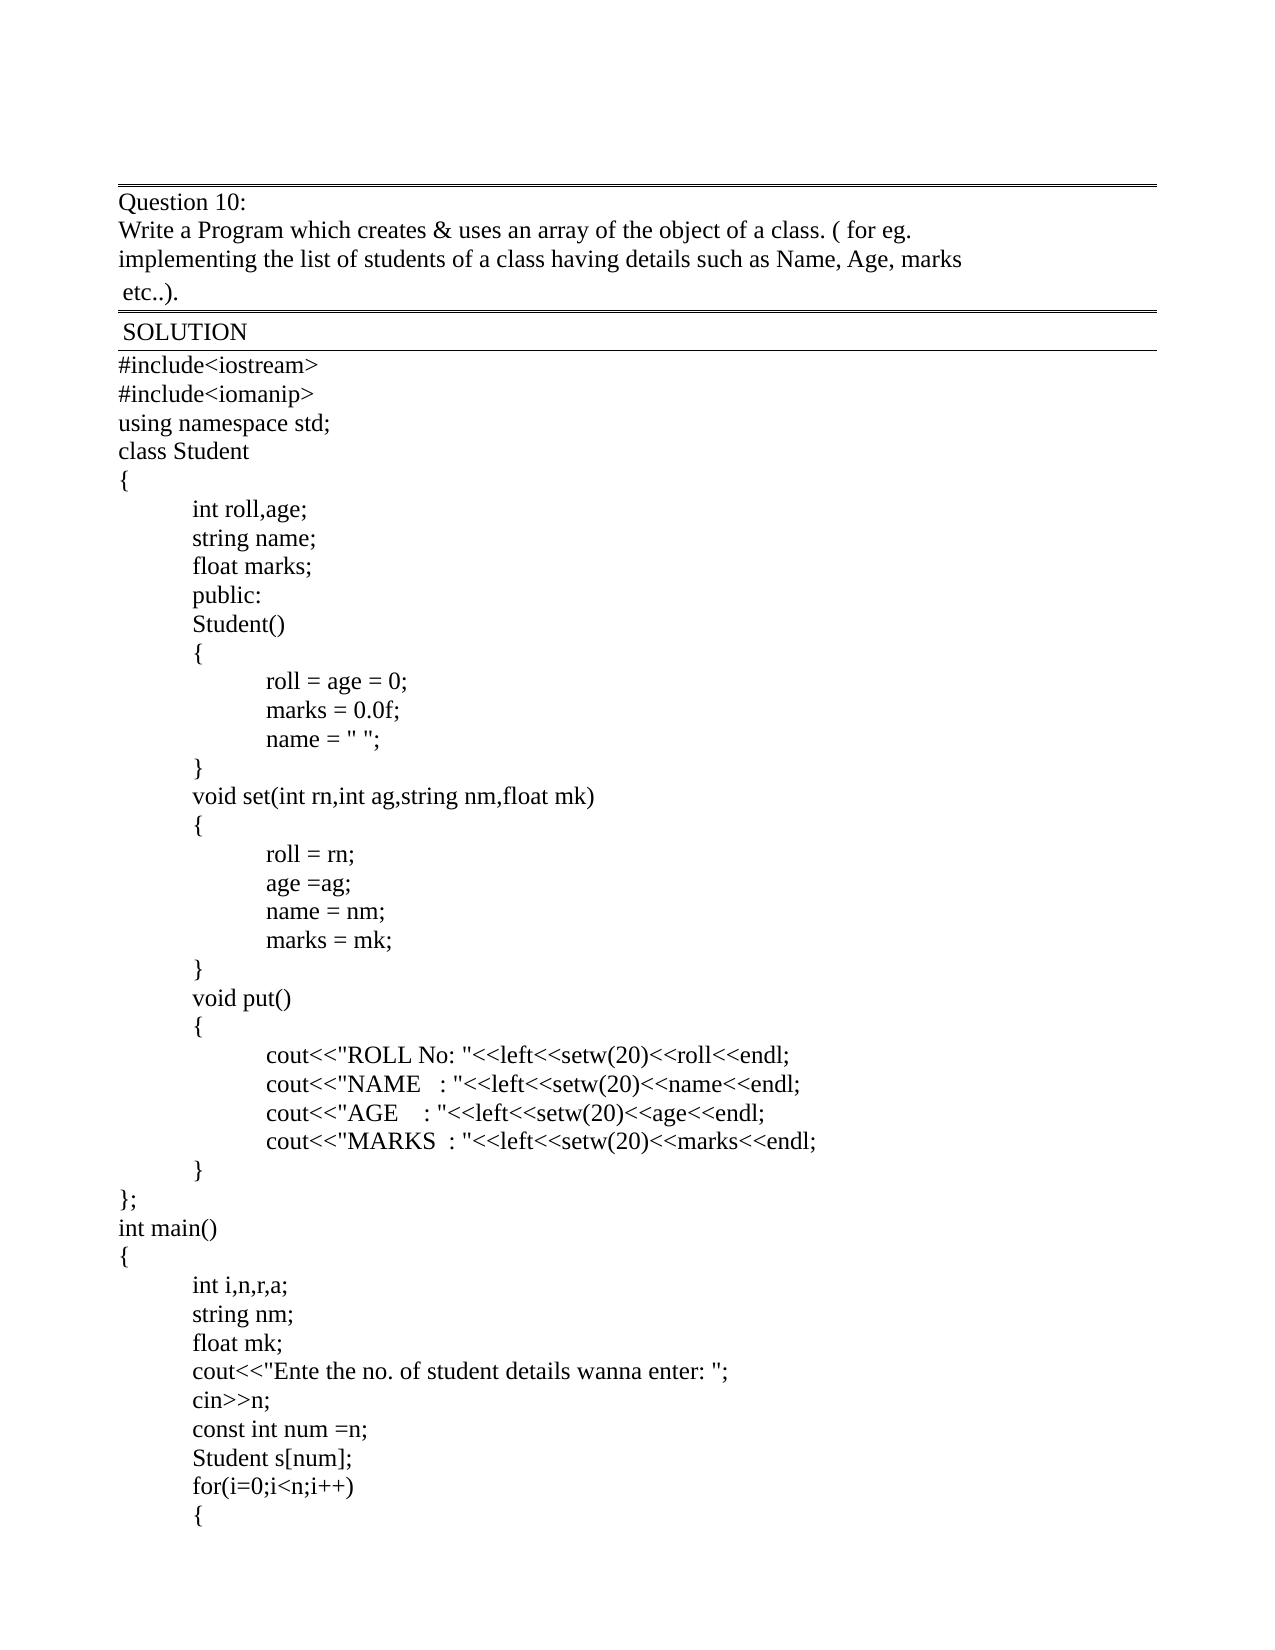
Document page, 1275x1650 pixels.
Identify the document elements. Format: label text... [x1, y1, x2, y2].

text cout<<"MARKS : "<<left<<setw(20)<<marks<<endl; [118, 1126, 1157, 1155]
text { [118, 1241, 1157, 1270]
text name = nm; [118, 896, 1157, 925]
text void put() [118, 983, 1157, 1011]
text }; [118, 1184, 1157, 1213]
text int main() [118, 1213, 1157, 1241]
text const int num =n; [118, 1414, 1157, 1443]
text #include<iomanip> [118, 379, 1157, 408]
text cin>>n; [118, 1385, 1157, 1414]
text int roll,age; [118, 494, 1157, 523]
text age =ag; [118, 868, 1157, 896]
text void set(int rn,int ag,string nm,float mk) [118, 781, 1157, 810]
text } [118, 1155, 1157, 1184]
text marks = mk; [118, 925, 1157, 954]
text public: [118, 580, 1157, 609]
text #include<iostream> [118, 351, 1157, 379]
text cout<<"AGE : "<<left<<setw(20)<<age<<endl; [118, 1098, 1157, 1126]
text float mk; [118, 1328, 1157, 1356]
text etc..). [118, 273, 1157, 310]
text { [118, 638, 1157, 666]
text string name; [118, 523, 1157, 551]
text int i,n,r,a; [118, 1270, 1157, 1299]
text cout<<"NAME : "<<left<<setw(20)<<name<<endl; [118, 1069, 1157, 1098]
text roll = age = 0; [118, 666, 1157, 695]
text } [118, 753, 1157, 781]
text using namespace std; [118, 408, 1157, 436]
text for(i=0;i<n;i++) [118, 1471, 1157, 1500]
text cout<<"Ente the no. of student details wanna enter: "; [118, 1356, 1157, 1385]
text implementing the list of students of a class having details such as Name, Age, marks [118, 244, 1157, 273]
text } [118, 954, 1157, 983]
text { [118, 465, 1157, 494]
text Question 10: [118, 187, 1157, 215]
text Student() [118, 609, 1157, 638]
text roll = rn; [118, 839, 1157, 868]
text string nm; [118, 1299, 1157, 1328]
text cout<<"ROLL No: "<<left<<setw(20)<<roll<<endl; [118, 1040, 1157, 1069]
text Student s[num]; [118, 1443, 1157, 1471]
text marks = 0.0f; [118, 695, 1157, 724]
text { [118, 1011, 1157, 1040]
text class Student [118, 436, 1157, 465]
text SOLUTION [118, 313, 1157, 350]
text float marks; [118, 551, 1157, 580]
text name = " "; [118, 724, 1157, 753]
text { [118, 1500, 1157, 1529]
text { [118, 810, 1157, 839]
text Write a Program which creates & uses an array of the object of a class. ( for eg. [118, 215, 1157, 244]
